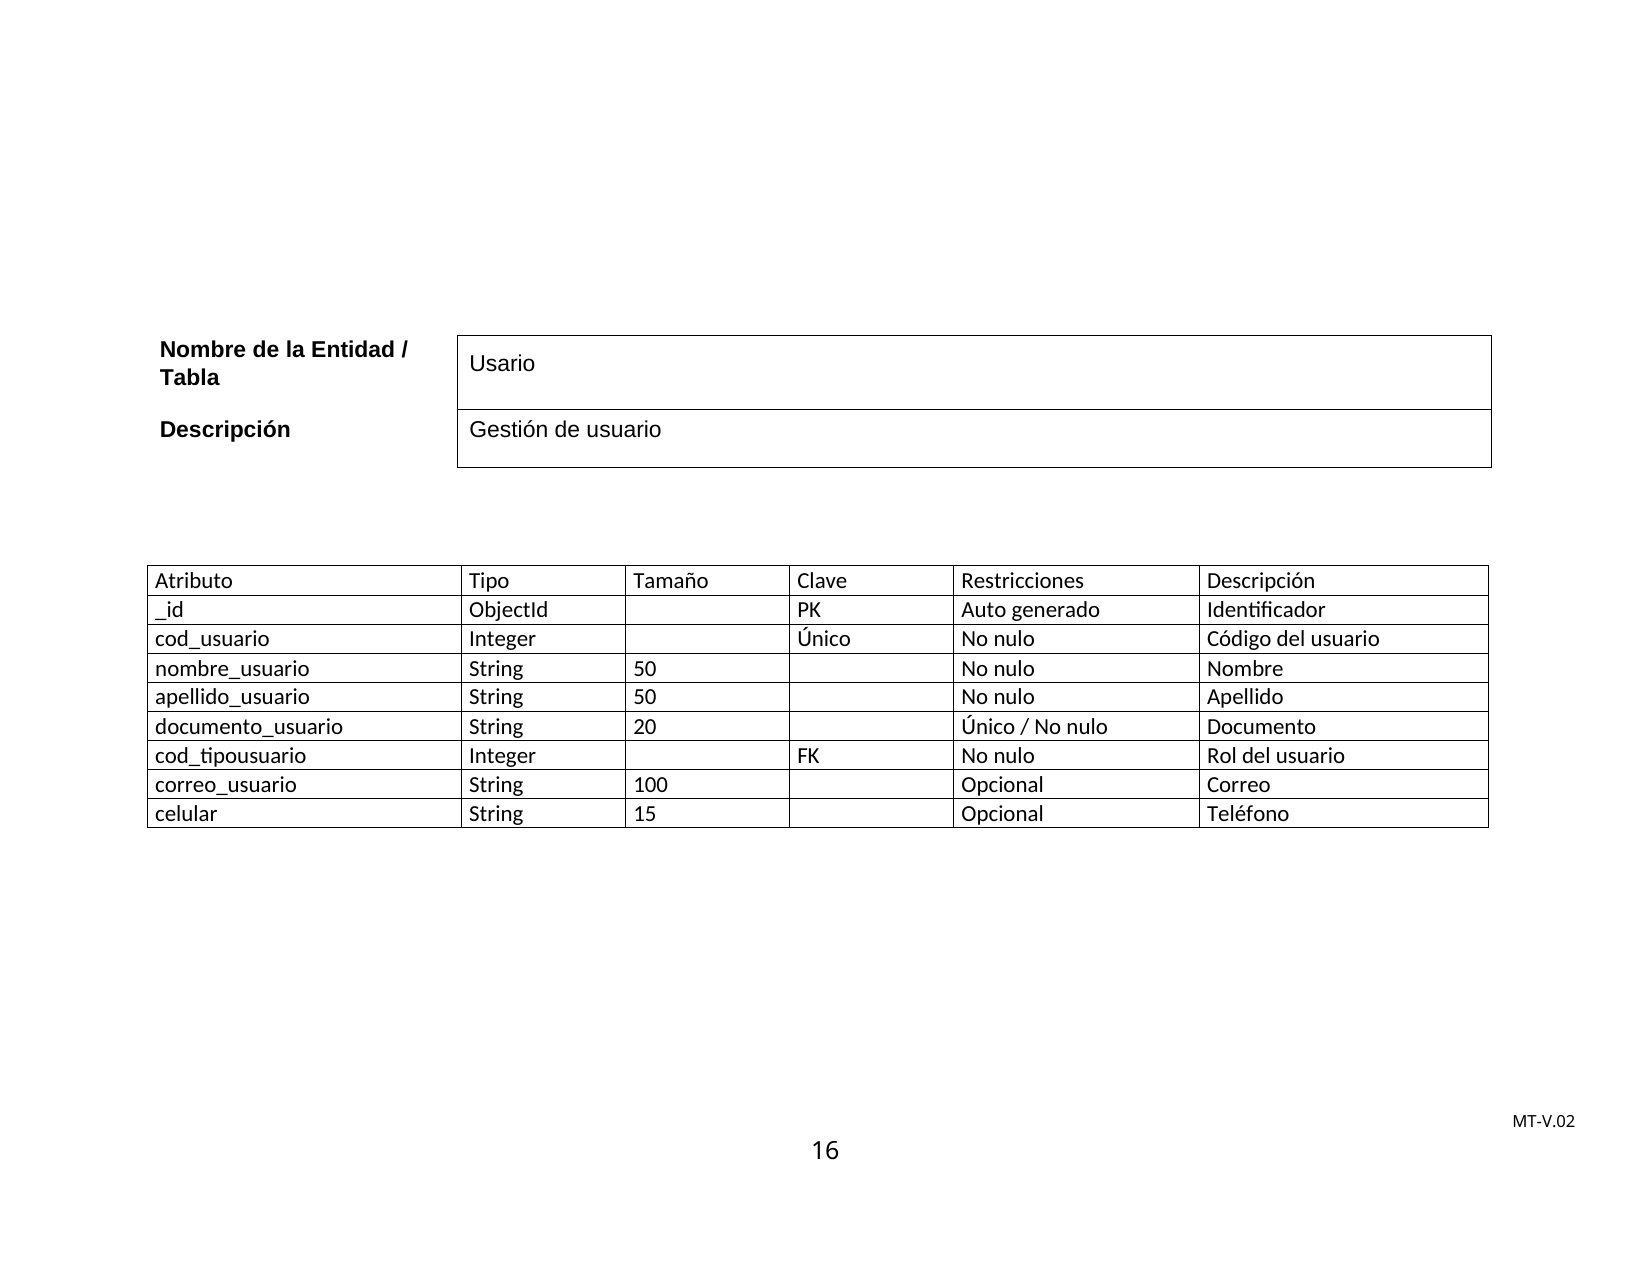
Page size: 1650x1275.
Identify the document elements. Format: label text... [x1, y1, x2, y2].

table_cell celular [148, 799, 461, 827]
table_cell Único / No nulo [954, 712, 1199, 740]
table_cell Código del usuario [1200, 625, 1488, 653]
table_cell 20 [626, 712, 789, 740]
table_cell [626, 741, 789, 769]
table_cell _id [148, 596, 461, 623]
table_cell documento_usuario [148, 712, 461, 740]
table_cell String [462, 712, 625, 740]
table_cell cod_tipousuario [148, 741, 461, 769]
table_cell String [462, 654, 625, 682]
table_cell ObjectId [462, 596, 625, 623]
table_cell [790, 683, 953, 711]
table_header Usario [458, 336, 1491, 409]
table_cell nombre_usuario [148, 654, 461, 682]
table_cell 50 [626, 683, 789, 711]
table_cell String [462, 683, 625, 711]
table_cell Opcional [954, 799, 1199, 827]
table_cell Apellido [1200, 683, 1488, 711]
table_cell [790, 712, 953, 740]
table_cell Auto generado [954, 596, 1199, 623]
table_cell FK [790, 741, 953, 769]
table_cell [148, 467, 457, 513]
table_cell Integer [462, 625, 625, 653]
table_cell Correo [1200, 770, 1488, 798]
table_cell 15 [626, 799, 789, 827]
table_cell correo_usuario [148, 770, 461, 798]
table_cell No nulo [954, 741, 1199, 769]
table_cell Nombre [1200, 654, 1488, 682]
table_cell Teléfono [1200, 799, 1488, 827]
table_cell Identificador [1200, 596, 1488, 623]
table_cell String [462, 770, 625, 798]
table_cell 50 [626, 654, 789, 682]
table_header Tamaño [626, 566, 789, 594]
table_header Nombre de la Entidad / Tabla [148, 335, 457, 409]
table_header Atributo [148, 566, 461, 594]
table_cell Opcional [954, 770, 1199, 798]
table_header Restricciones [954, 566, 1199, 594]
table_cell Documento [1200, 712, 1488, 740]
table_cell Único [790, 625, 953, 653]
table_cell Descripción [148, 409, 457, 467]
table_cell No nulo [954, 683, 1199, 711]
table_cell Integer [462, 741, 625, 769]
table_cell [790, 799, 953, 827]
table_cell No nulo [954, 625, 1199, 653]
table_cell [790, 654, 953, 682]
table_cell [626, 596, 789, 623]
table_header Clave [790, 566, 953, 594]
table_cell [626, 625, 789, 653]
table_cell cod_usuario [148, 625, 461, 653]
table_cell apellido_usuario [148, 683, 461, 711]
table_cell Gestión de usuario [458, 410, 1491, 467]
table_cell [790, 770, 953, 798]
table_cell No nulo [954, 654, 1199, 682]
table_cell [457, 468, 1491, 513]
table_cell Rol del usuario [1200, 741, 1488, 769]
table_header Tipo [462, 566, 625, 594]
table_header Descripción [1200, 566, 1488, 594]
table_cell String [462, 799, 625, 827]
table_cell 100 [626, 770, 789, 798]
table_cell PK [790, 596, 953, 623]
